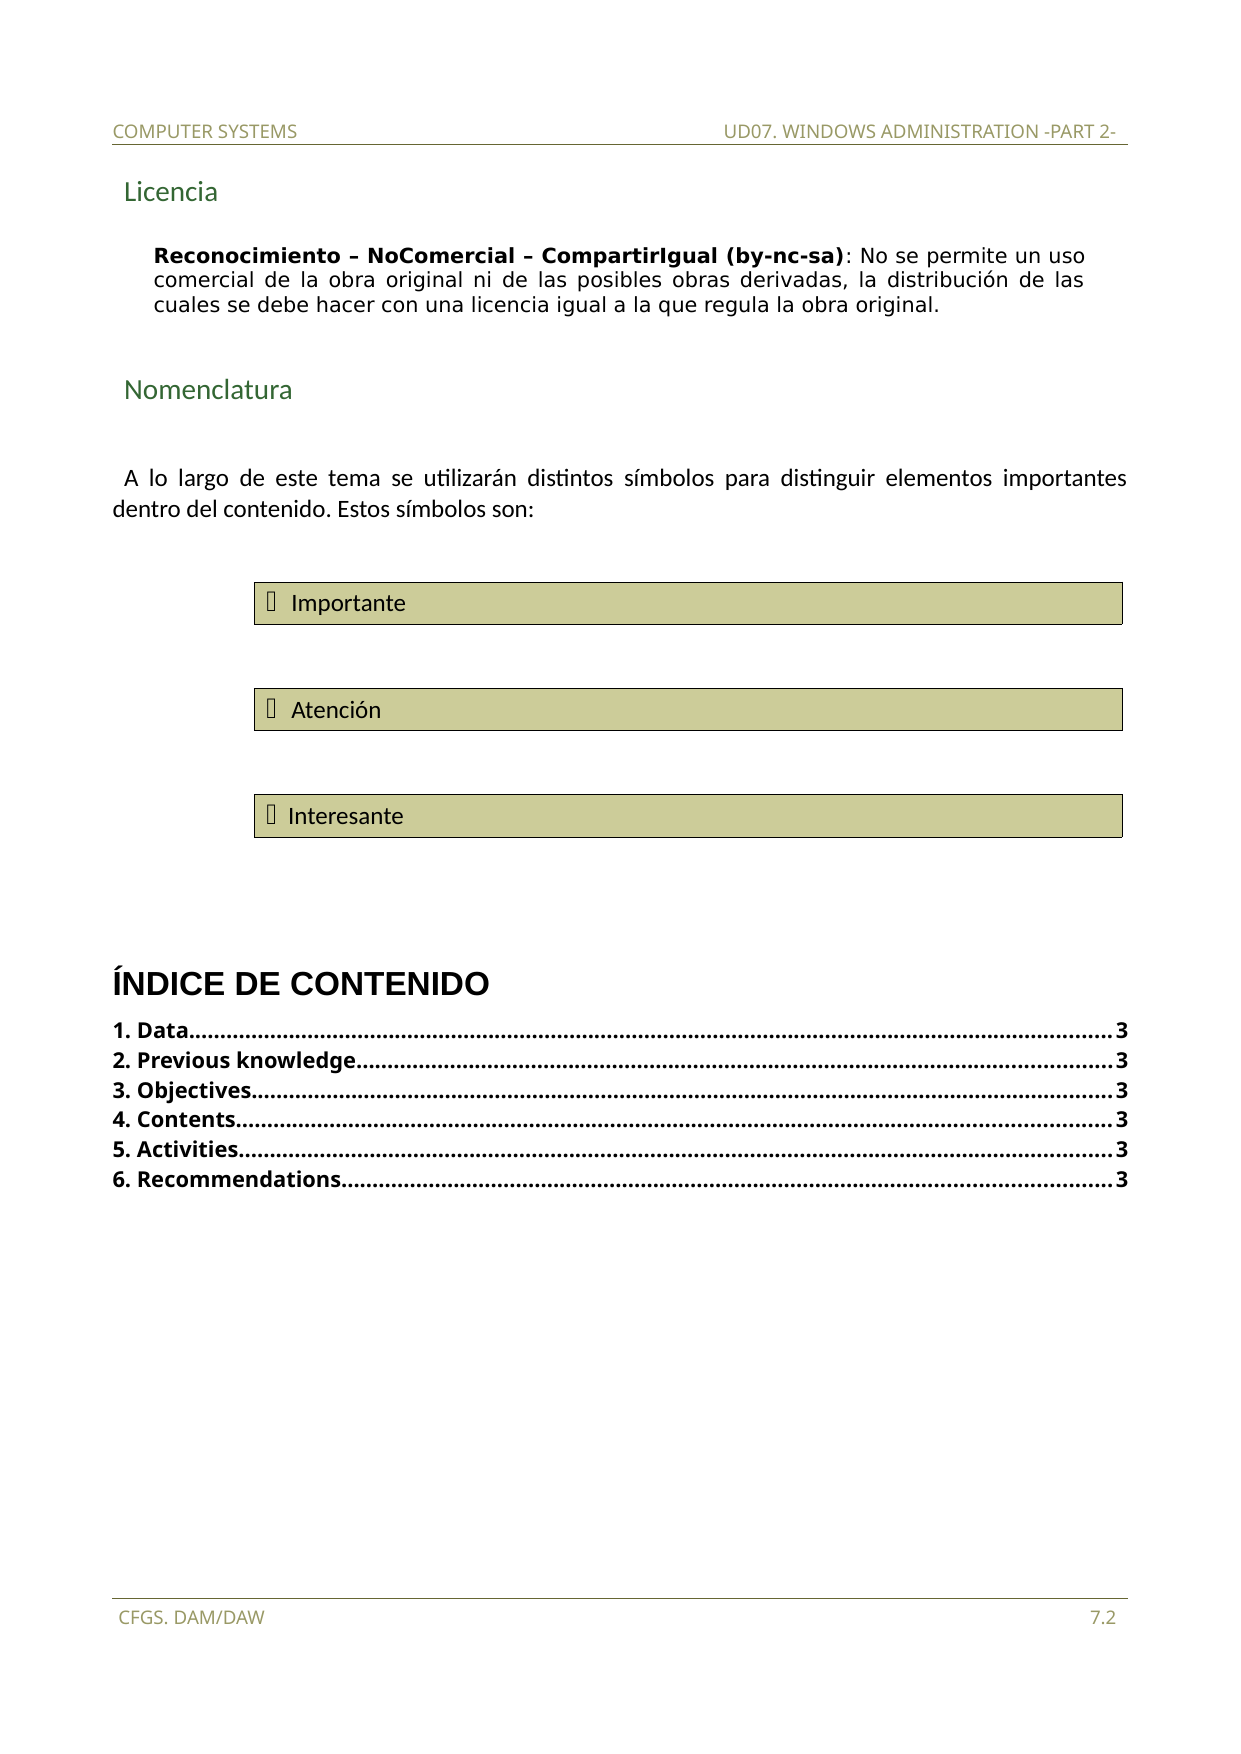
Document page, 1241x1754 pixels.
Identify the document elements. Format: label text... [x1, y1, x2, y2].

text 4. Contents 3 [112, 1104, 1128, 1134]
text Licencia [112, 173, 1128, 209]
text 6. Recommendations 3 [112, 1164, 1128, 1194]
text Reconocimiento – NoComercial – CompartirIgual (by-nc-sa): No se permite un uso comercial de la obra original ni de las posibles obras derivadas, la distribución de las cuales se debe hacer con una licencia igual a la que regula la obra original. [153, 244, 1086, 317]
text  Importante [255, 583, 1122, 624]
text A lo largo de este tema se utilizarán distintos símbolos para distinguir elementos importantes dentro del contenido. Estos símbolos son: [112, 462, 1128, 523]
text 3. Objectives 3 [112, 1074, 1128, 1104]
text 1. Data 3 [112, 1015, 1128, 1045]
text 5. Activities 3 [112, 1134, 1128, 1164]
text 2. Previous knowledge 3 [112, 1045, 1128, 1074]
text Nomenclatura [112, 371, 1128, 407]
subtitle Índice de contenido [112, 964, 1128, 1002]
text  Atención [255, 689, 1122, 730]
text  Interesante [255, 795, 1122, 837]
